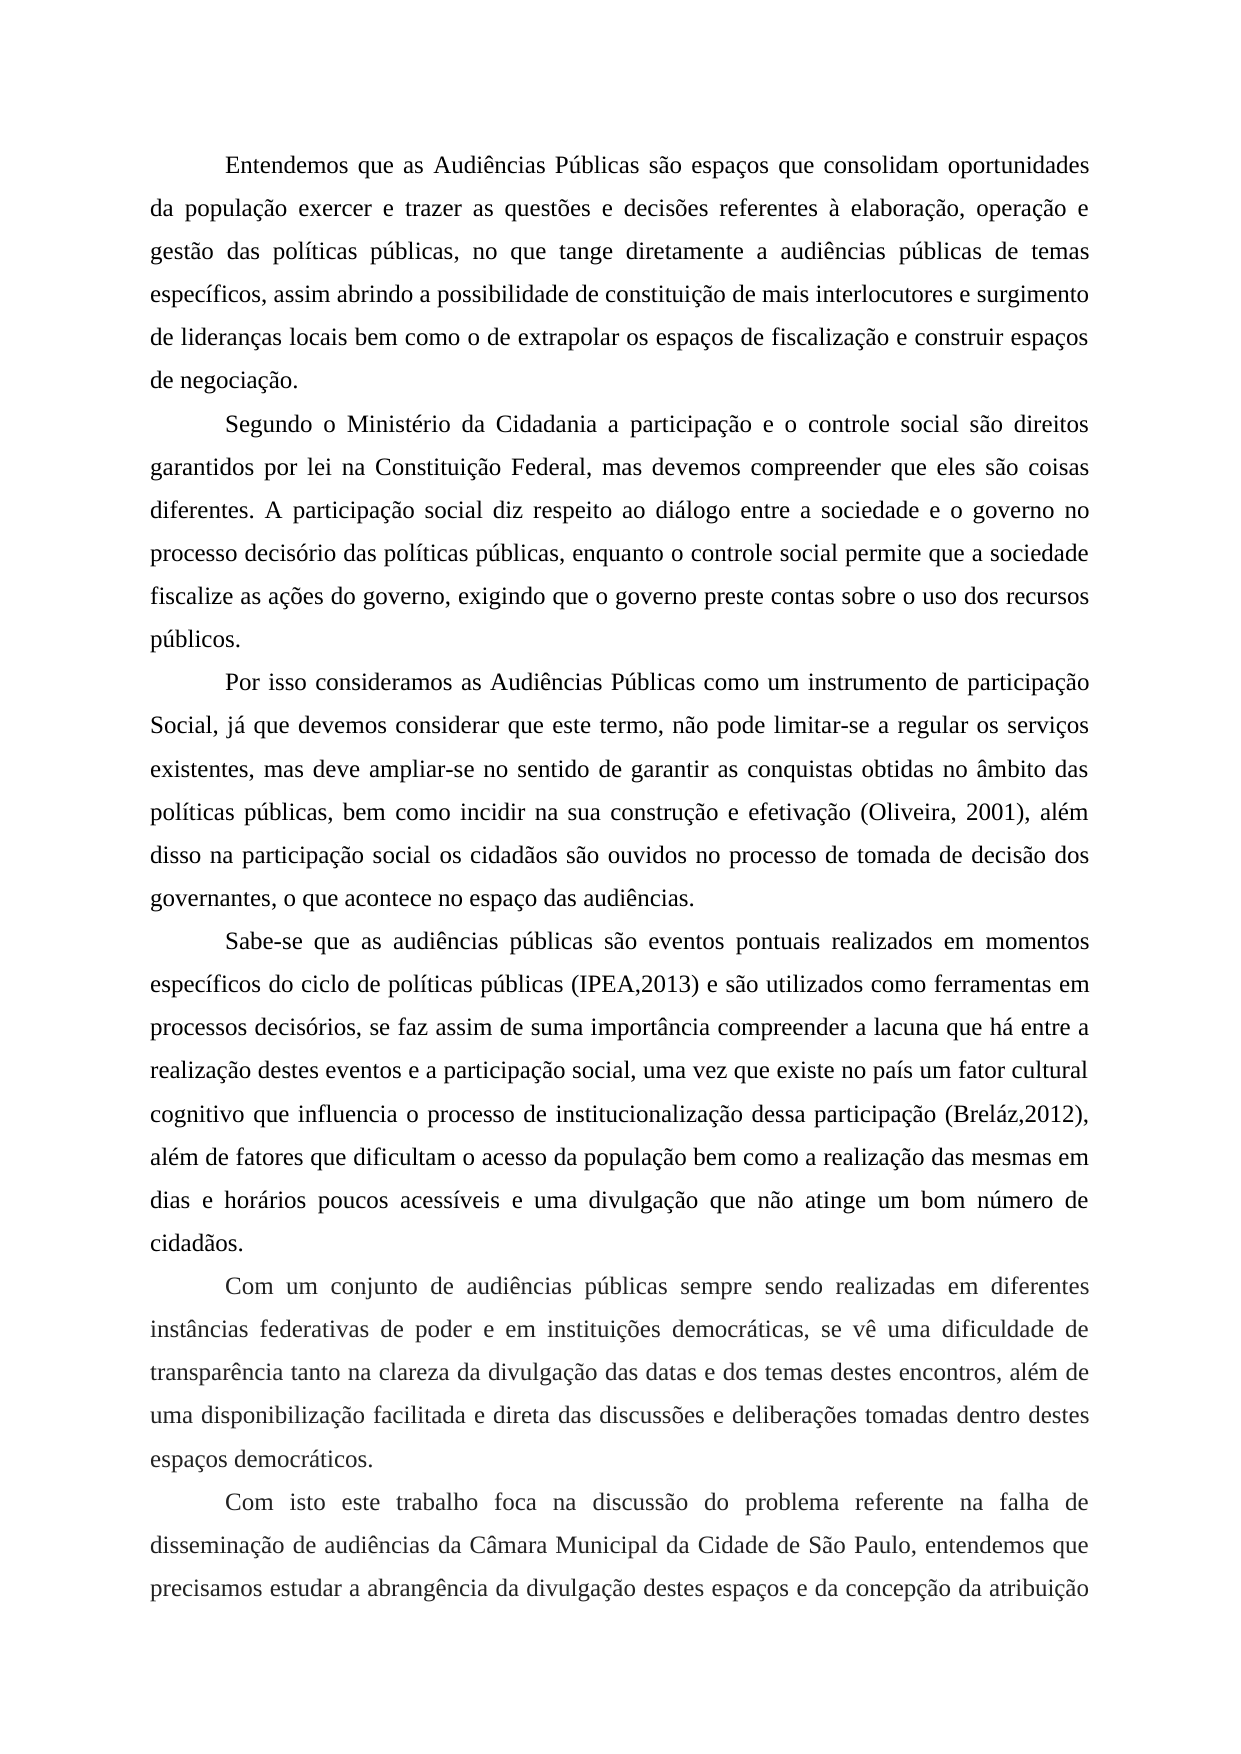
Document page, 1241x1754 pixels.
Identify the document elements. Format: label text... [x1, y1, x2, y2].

text Sabe-se que as audiências públicas são eventos pontuais realizados em momentos específicos do ciclo de políticas públicas (IPEA,2013) e são utilizados como ferramentas em processos decisórios, se faz assim de suma importância compreender a lacuna que há entre a realização destes eventos e a participação social, uma vez que existe no país um fator cultural cognitivo que influencia o processo de institucionalização dessa participação (Breláz,2012), além de fatores que dificultam o acesso da população bem como a realização das mesmas em dias e horários poucos acessíveis e uma divulgação que não atinge um bom número de cidadãos. [150, 926, 1090, 1257]
text Com um conjunto de audiências públicas sempre sendo realizadas em diferentes instâncias federativas de poder e em instituições democráticas, se vê uma dificuldade de transparência tanto na clareza da divulgação das datas e dos temas destes encontros, além de uma disponibilização facilitada e direta das discussões e deliberações tomadas dentro destes espaços democráticos. [150, 1271, 1090, 1472]
text Com isto este trabalho foca na discussão do problema referente na falha de disseminação de audiências da Câmara Municipal da Cidade de São Paulo, entendemos que precisamos estudar a abrangência da divulgação destes espaços e da concepção da atribuição [150, 1487, 1090, 1602]
text Por isso consideramos as Audiências Públicas como um instrumento de participação Social, já que devemos considerar que este termo, não pode limitar-se a regular os serviços existentes, mas deve ampliar-se no sentido de garantir as conquistas obtidas no âmbito das políticas públicas, bem como incidir na sua construção e efetivação (Oliveira, 2001), além disso na participação social os cidadãos são ouvidos no processo de tomada de decisão dos governantes, o que acontece no espaço das audiências. [150, 667, 1090, 912]
text Entendemos que as Audiências Públicas são espaços que consolidam oportunidades da população exercer e trazer as questões e decisões referentes à elaboração, operação e gestão das políticas públicas, no que tange diretamente a audiências públicas de temas específicos, assim abrindo a possibilidade de constituição de mais interlocutores e surgimento de lideranças locais bem como o de extrapolar os espaços de fiscalização e construir espaços de negociação. [150, 150, 1090, 394]
text Segundo o Ministério da Cidadania a participação e o controle social são direitos garantidos por lei na Constituição Federal, mas devemos compreender que eles são coisas diferentes. A participação social diz respeito ao diálogo entre a sociedade e o governo no processo decisório das políticas públicas, enquanto o controle social permite que a sociedade fiscalize as ações do governo, exigindo que o governo preste contas sobre o uso dos recursos públicos. [150, 409, 1090, 653]
